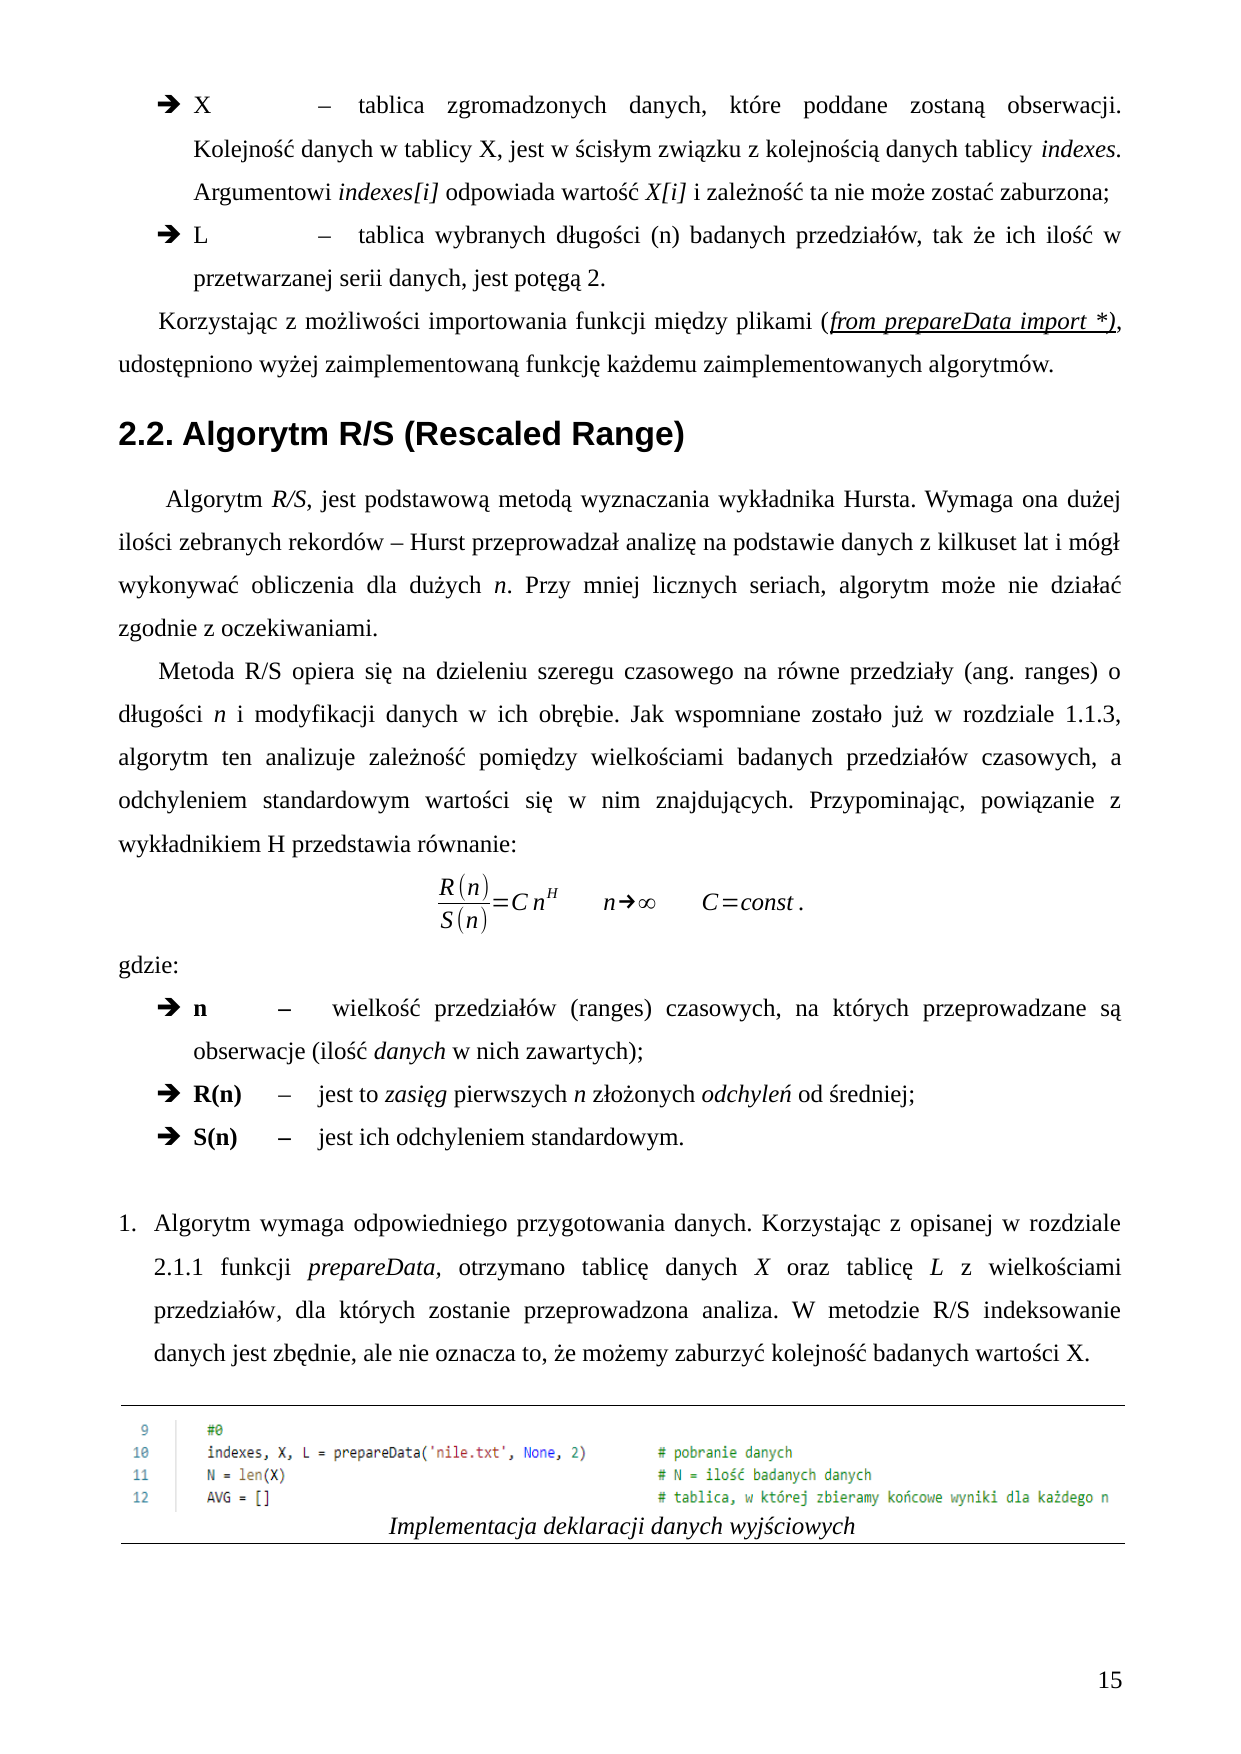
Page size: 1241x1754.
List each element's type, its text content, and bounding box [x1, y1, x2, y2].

text gdzie: [118, 950, 1122, 978]
list S(n) – jest ich odchyleniem standardowym. [156, 1122, 1122, 1151]
list n – wielkość przedziałów (ranges) czasowych, na których przeprowadzane są obserwacje (ilość danych w nich zawartych); [156, 993, 1122, 1065]
list Algorytm wymaga odpowiedniego przygotowania danych. Korzystając z opisanej w rozdziale 2.1.1 funkcji prepareData, otrzymano tablicę danych X oraz tablicę L z wielkościami przedziałów, dla których zostanie przeprowadzona analiza. W metodzie R/S indeksowanie danych jest zbędnie, ale nie oznacza to, że możemy zaburzyć kolejność badanych wartości X. [118, 1208, 1122, 1367]
picture [124, 1420, 1123, 1512]
list R(n) – jest to zasięg pierwszych n złożonych odchyleń od średniej; [156, 1079, 1122, 1108]
text Metoda R/S opiera się na dzieleniu szeregu czasowego na równe przedziały (ang. ranges) o długości n i modyfikacji danych w ich obrębie. Jak wspomniane zostało już w rozdziale 1.1.3, algorytm ten analizuje zależność pomiędzy wielkościami badanych przedziałów czasowych, a odchyleniem standardowym wartości się w nim znajdujących. Przypominając, powiązanie z wykładnikiem H przedstawia równanie: [118, 656, 1122, 857]
list L – tablica wybranych długości (n) badanych przedziałów, tak że ich ilość w przetwarzanej serii danych, jest potęgą 2. [156, 220, 1122, 292]
text Korzystając z możliwości importowania funkcji między plikami (from prepareData import *), udostępniono wyżej zaimplementowaną funkcję każdemu zaimplementowanych algorytmów. [118, 306, 1122, 378]
subtitle 2.2. Algorytm R/S (Rescaled Range) [118, 413, 1122, 452]
text Implementacja deklaracji danych wyjściowych [124, 1512, 1122, 1540]
list X – tablica zgromadzonych danych, które poddane zostaną obserwacji. Kolejność danych w tablicy X, jest w ścisłym związku z kolejnością danych tablicy indexes. Argumentowi indexes[i] odpowiada wartość X[i] i zależność ta nie może zostać zaburzona; [156, 91, 1122, 206]
text Algorytm R/S, jest podstawową metodą wyznaczania wykładnika Hursta. Wymaga ona dużej ilości zebranych rekordów – Hurst przeprowadzał analizę na podstawie danych z kilkuset lat i mógł wykonywać obliczenia dla dużych n. Przy mniej licznych seriach, algorytm może nie działać zgodnie z oczekiwaniami. [118, 484, 1122, 642]
